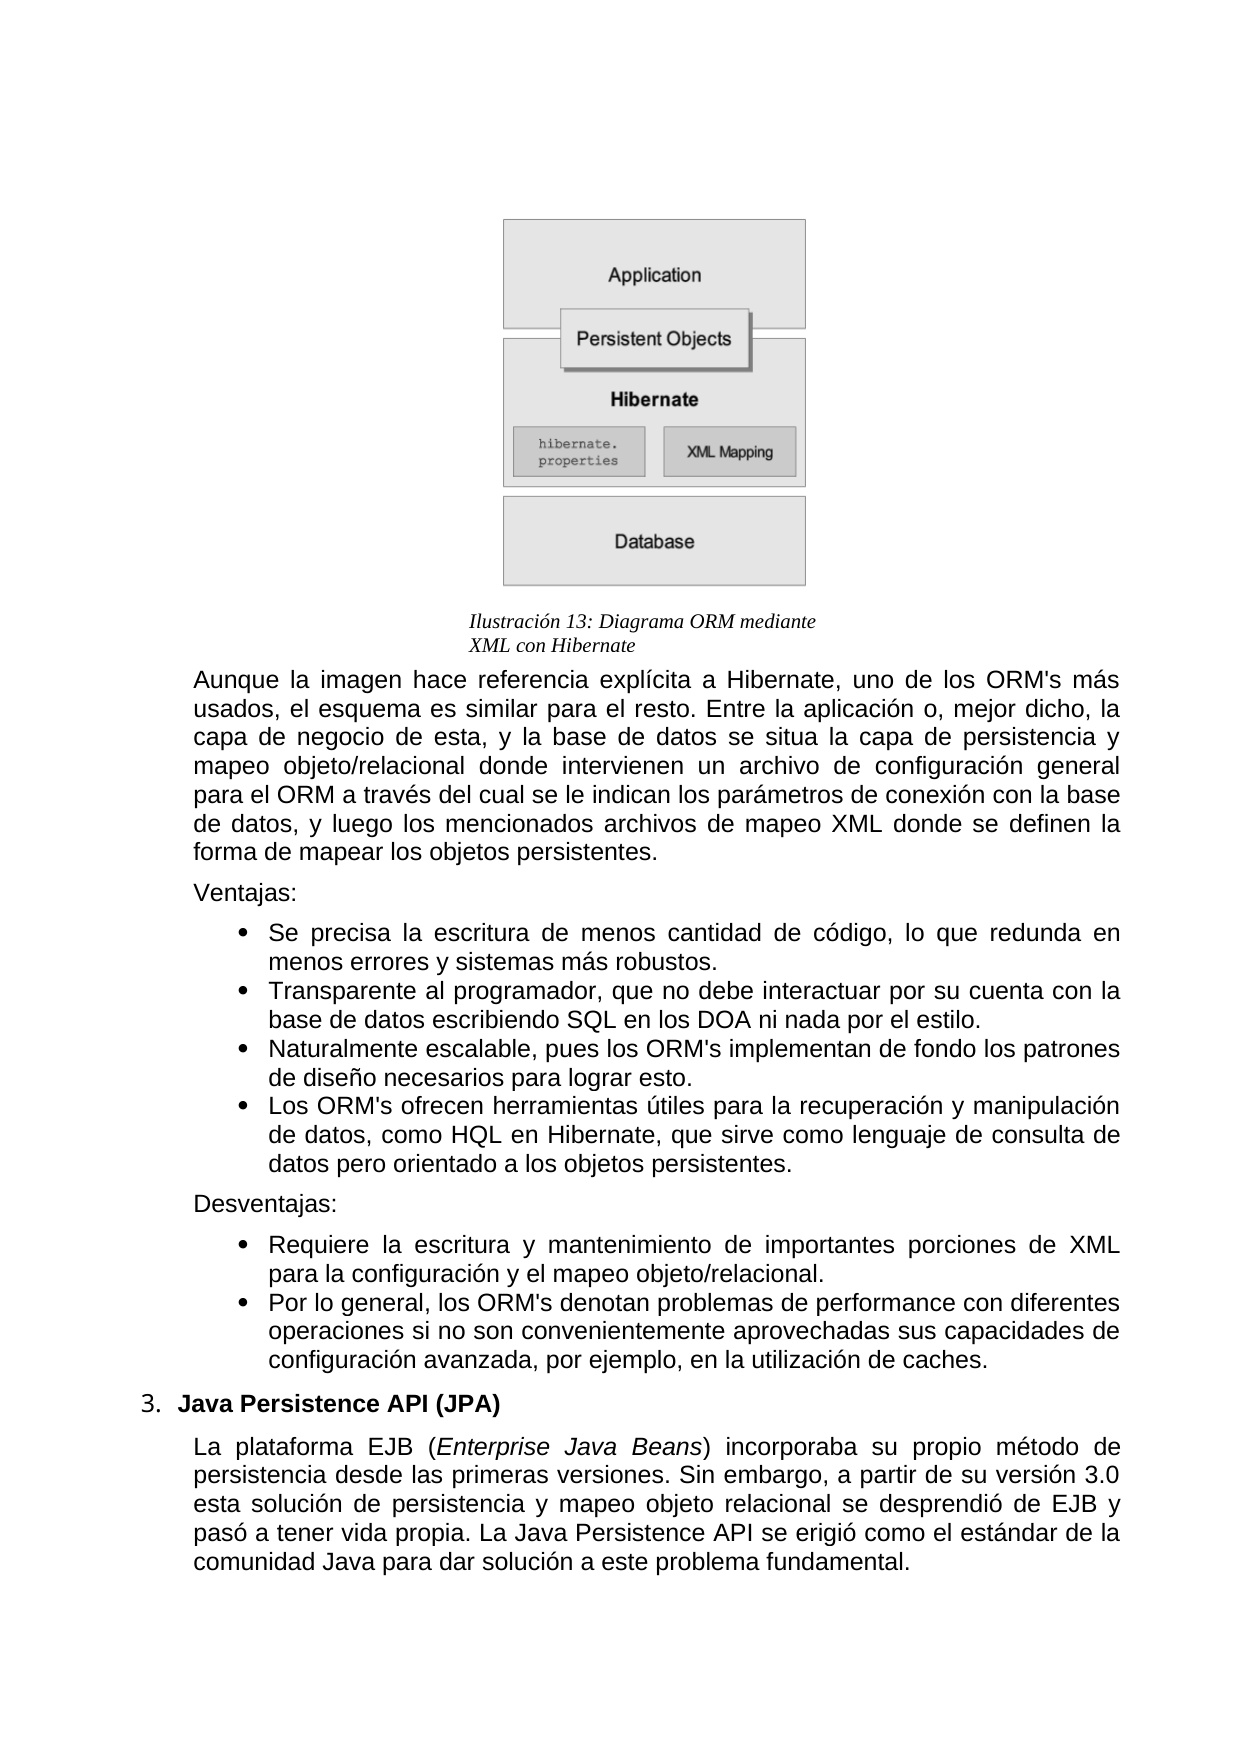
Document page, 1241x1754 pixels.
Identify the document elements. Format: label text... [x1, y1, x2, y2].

list Los ORM's ofrecen herramientas útiles para la recuperación y manipulación de datos, como HQL en Hibernate, que sirve como lenguaje de consulta de datos pero orientado a los objetos persistentes. [238, 1091, 1122, 1178]
list Naturalmente escalable, pues los ORM's implementan de fondo los patrones de diseño necesarios para lograr esto. [238, 1034, 1122, 1091]
list Transparente al programador, que no debe interactuar por su cuenta con la base de datos escribiendo SQL en los DOA ni nada por el estilo. [238, 976, 1122, 1034]
picture [485, 200, 826, 600]
list Requiere la escritura y mantenimiento de importantes porciones de XML para la configuración y el mapeo objeto/relacional. [238, 1230, 1122, 1287]
list Por lo general, los ORM's denotan problemas de performance con diferentes operaciones si no son convenientemente aprovechadas sus capacidades de configuración avanzada, por ejemplo, en la utilización de caches. [238, 1287, 1122, 1374]
text Desventajas: [344, 1189, 1122, 1218]
text Ventajas: [304, 878, 1122, 907]
list Java Persistence API (JPA) [177, 1386, 1122, 1420]
text Ilustración 13: Diagrama ORM mediante XML con Hibernate [638, 609, 839, 652]
text Aunque la imagen hace referencia explícita a Hibernate, uno de los ORM's más usados, el esquema es similar para el resto. Entre la aplicación o, mejor dicho, la capa de negocio de esta, y la base de datos se situa la capa de persistencia y mapeo objeto/relacional donde intervienen un archivo de configuración general para el ORM a través del cual se le indican los parámetros de conexión con la base de datos, y luego los mencionados archivos de mapeo XML donde se definen la forma de mapear los objetos persistentes. [193, 837, 1122, 866]
list Se precisa la escritura de menos cantidad de código, lo que redunda en menos errores y sistemas más robustos. [238, 918, 1122, 976]
